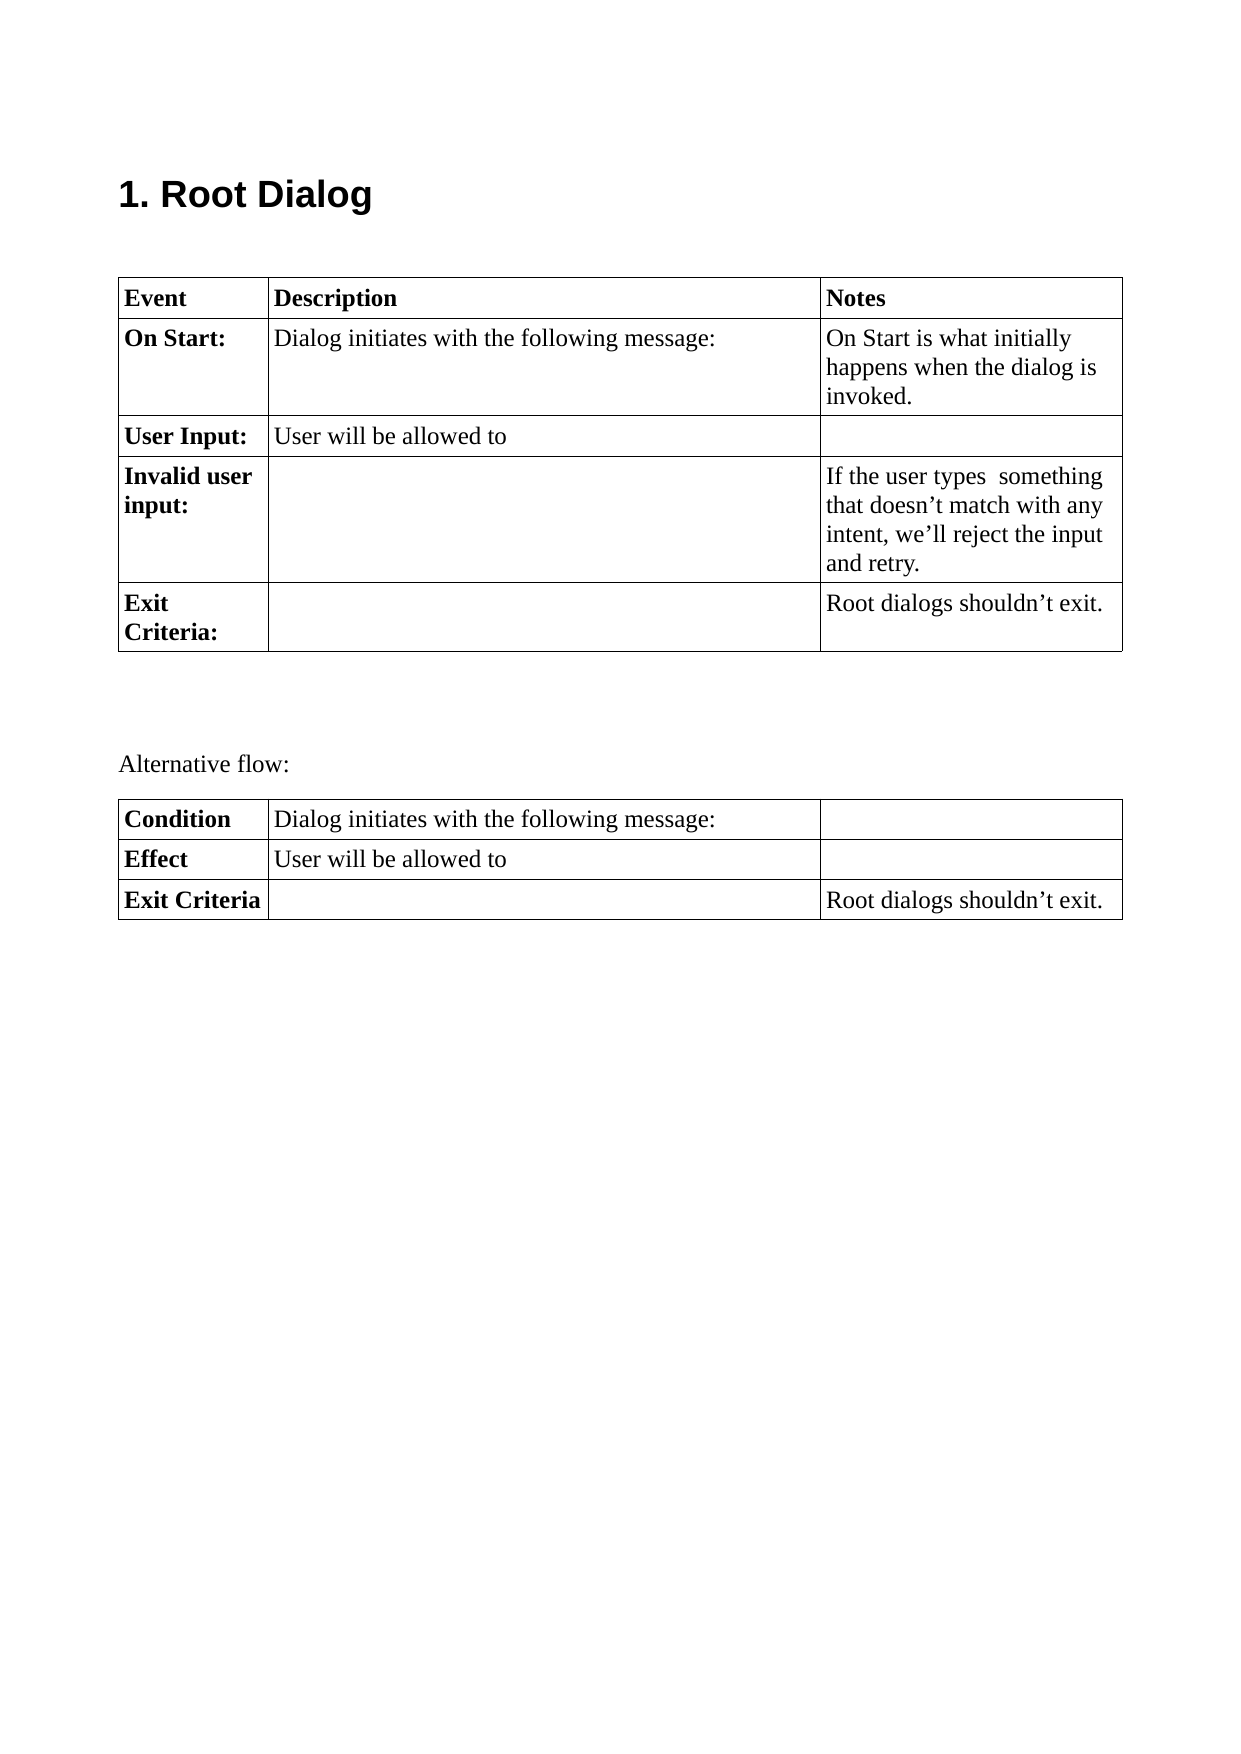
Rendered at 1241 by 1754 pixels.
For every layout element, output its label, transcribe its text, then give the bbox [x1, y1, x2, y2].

table_cell If the user types something that doesn’t match with any intent, we’ll reject the input and retry. [821, 457, 1122, 582]
table_cell [269, 880, 820, 919]
table_header Condition [119, 800, 268, 839]
table_header [821, 800, 1122, 839]
table_cell Exit Criteria: [119, 583, 268, 651]
table_header Event [119, 278, 268, 317]
table_cell User will be allowed to [269, 840, 820, 879]
table_cell On Start is what initially happens when the dialog is invoked. [821, 319, 1122, 415]
table_cell Root dialogs shouldn’t exit. [821, 583, 1122, 651]
table_cell [821, 416, 1122, 456]
table_header Dialog initiates with the following message: [269, 800, 820, 839]
table_cell User Input: [119, 416, 268, 456]
table_cell [269, 583, 820, 651]
table_header Description [269, 278, 820, 317]
table_cell On Start: [119, 319, 268, 415]
table_cell Dialog initiates with the following message: [269, 319, 820, 415]
table_cell [269, 457, 820, 582]
table_cell Invalid user input: [119, 457, 268, 582]
subtitle 1. Root Dialog [118, 172, 1122, 216]
table_cell Exit Criteria [119, 880, 268, 919]
table_cell Root dialogs shouldn’t exit. [821, 880, 1122, 919]
table_cell [821, 840, 1122, 879]
text Alternative flow: [118, 749, 1122, 778]
table_header Notes [821, 278, 1122, 317]
table_cell User will be allowed to [269, 416, 820, 456]
table_cell Effect [119, 840, 268, 879]
